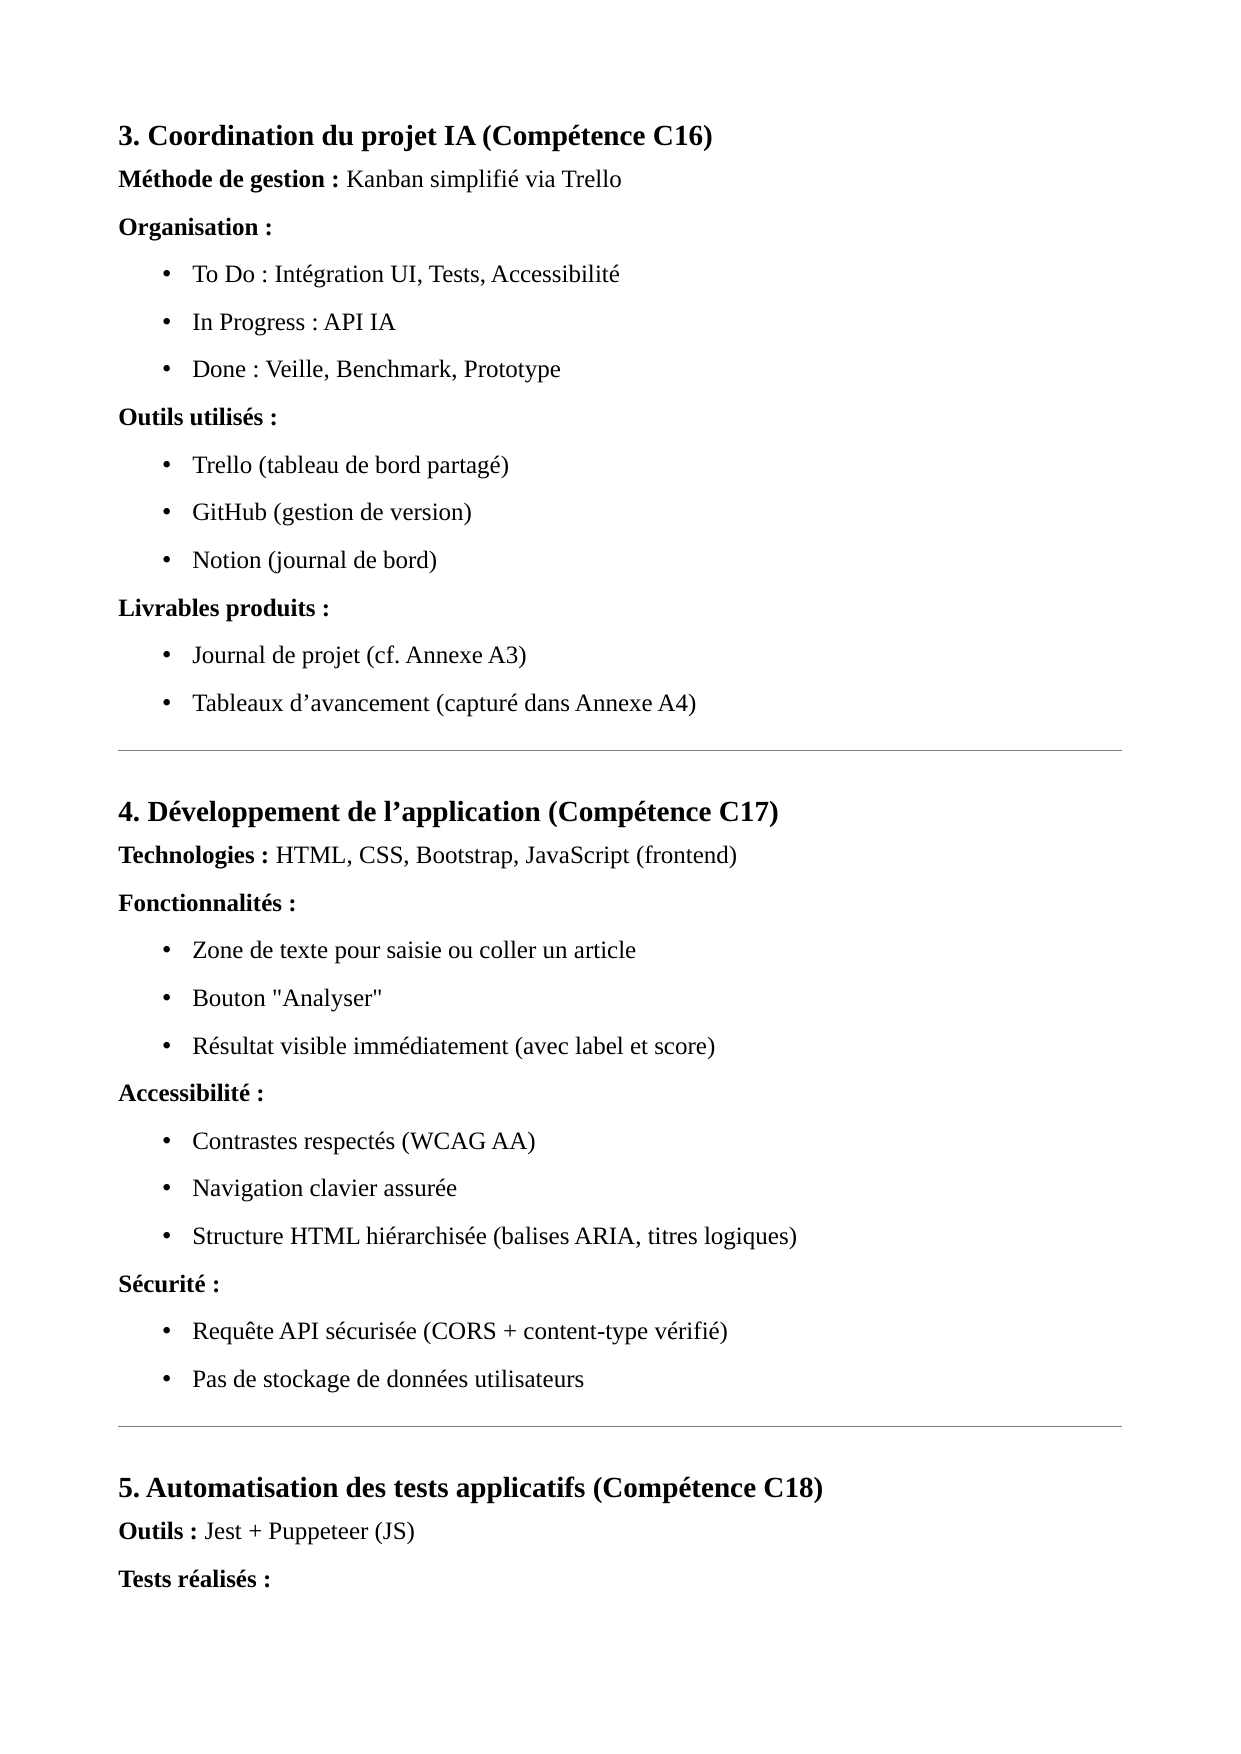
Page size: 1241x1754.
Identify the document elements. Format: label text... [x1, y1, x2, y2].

list Bouton "Analyser" [162, 983, 1122, 1012]
subtitle 4. Développement de l’application (Compétence C17) [118, 794, 1122, 828]
list Résultat visible immédiatement (avec label et score) [162, 1031, 1122, 1059]
list Pas de stockage de données utilisateurs [162, 1364, 1122, 1393]
list Navigation clavier assurée [162, 1173, 1122, 1202]
text Sécurité : [118, 1269, 1122, 1297]
list Trello (tableau de bord partagé) [162, 450, 1122, 478]
text Tests réalisés : [118, 1564, 1122, 1593]
list Zone de texte pour saisie ou coller un article [162, 936, 1122, 964]
list In Progress : API IA [162, 307, 1122, 336]
list Contrastes respectés (WCAG AA) [162, 1126, 1122, 1155]
list Tableaux d’avancement (capturé dans Annexe A4) [162, 688, 1122, 717]
text Outils utilisés : [118, 402, 1122, 431]
list To Do : Intégration UI, Tests, Accessibilité [162, 259, 1122, 288]
list Structure HTML hiérarchisée (balises ARIA, titres logiques) [162, 1221, 1122, 1250]
text Accessibilité : [118, 1078, 1122, 1107]
list Journal de projet (cf. Annexe A3) [162, 640, 1122, 669]
text Organisation : [118, 212, 1122, 241]
text Technologies : HTML, CSS, Bootstrap, JavaScript (frontend) [118, 840, 1122, 869]
list GitHub (gestion de version) [162, 497, 1122, 526]
list Notion (journal de bord) [162, 545, 1122, 574]
text Fonctionnalités : [118, 888, 1122, 917]
subtitle 5. Automatisation des tests applicatifs (Compétence C18) [118, 1470, 1122, 1504]
list Requête API sécurisée (CORS + content-type vérifié) [162, 1316, 1122, 1345]
list Done : Veille, Benchmark, Prototype [162, 354, 1122, 383]
text Outils : Jest + Puppeteer (JS) [118, 1516, 1122, 1545]
text Méthode de gestion : Kanban simplifié via Trello [118, 164, 1122, 193]
subtitle 3. Coordination du projet IA (Compétence C16) [118, 118, 1122, 152]
text Livrables produits : [118, 593, 1122, 621]
